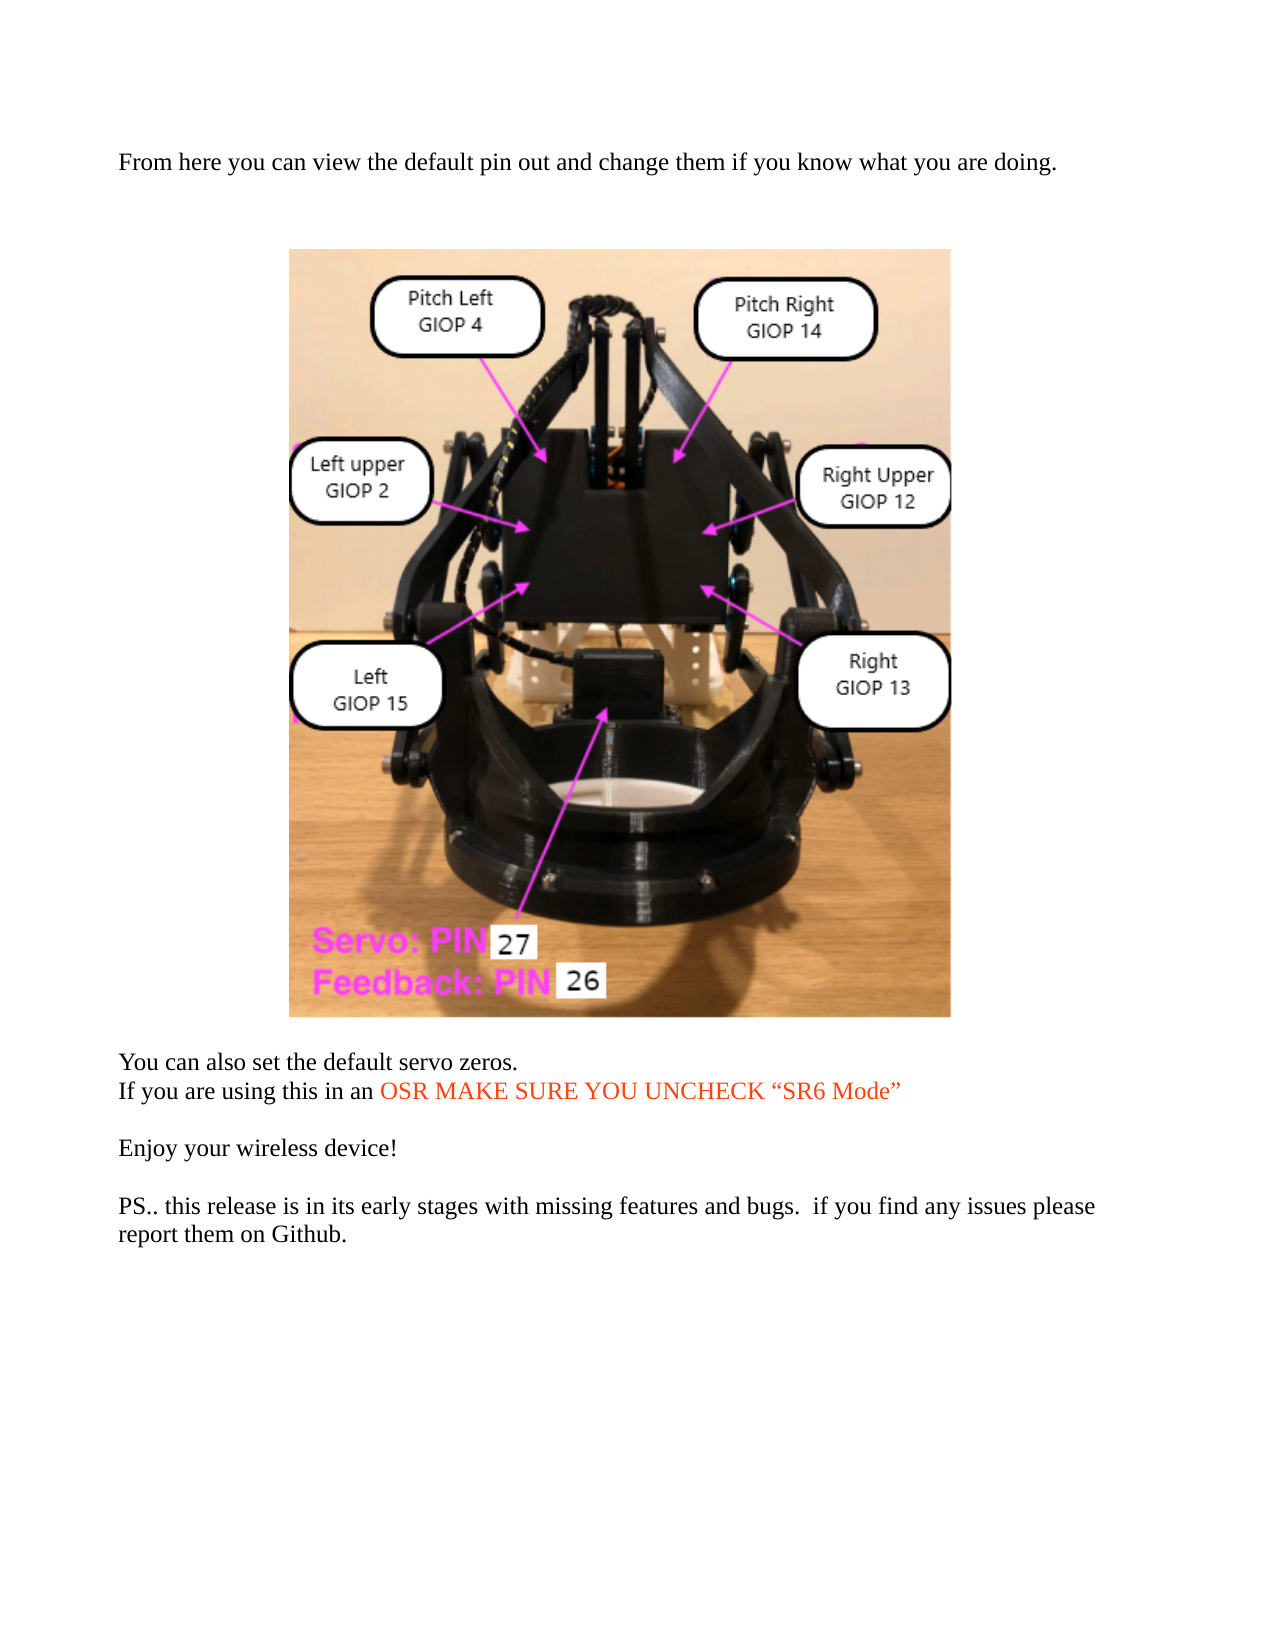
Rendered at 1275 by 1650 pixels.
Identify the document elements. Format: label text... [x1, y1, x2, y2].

text You can also set the default servo zeros. If you are using this in an OSR MAKE SURE YOU UNCHECK “SR6 Mode” [118, 1047, 1157, 1104]
text PS.. this release is in its early stages with missing features and bugs. if you find any issues please report them on Github. [118, 1191, 1157, 1248]
text Enjoy your wireless device! [118, 1133, 1157, 1162]
text From here you can view the default pin out and change them if you know what you are doing. [118, 147, 1157, 176]
picture [289, 249, 952, 1019]
